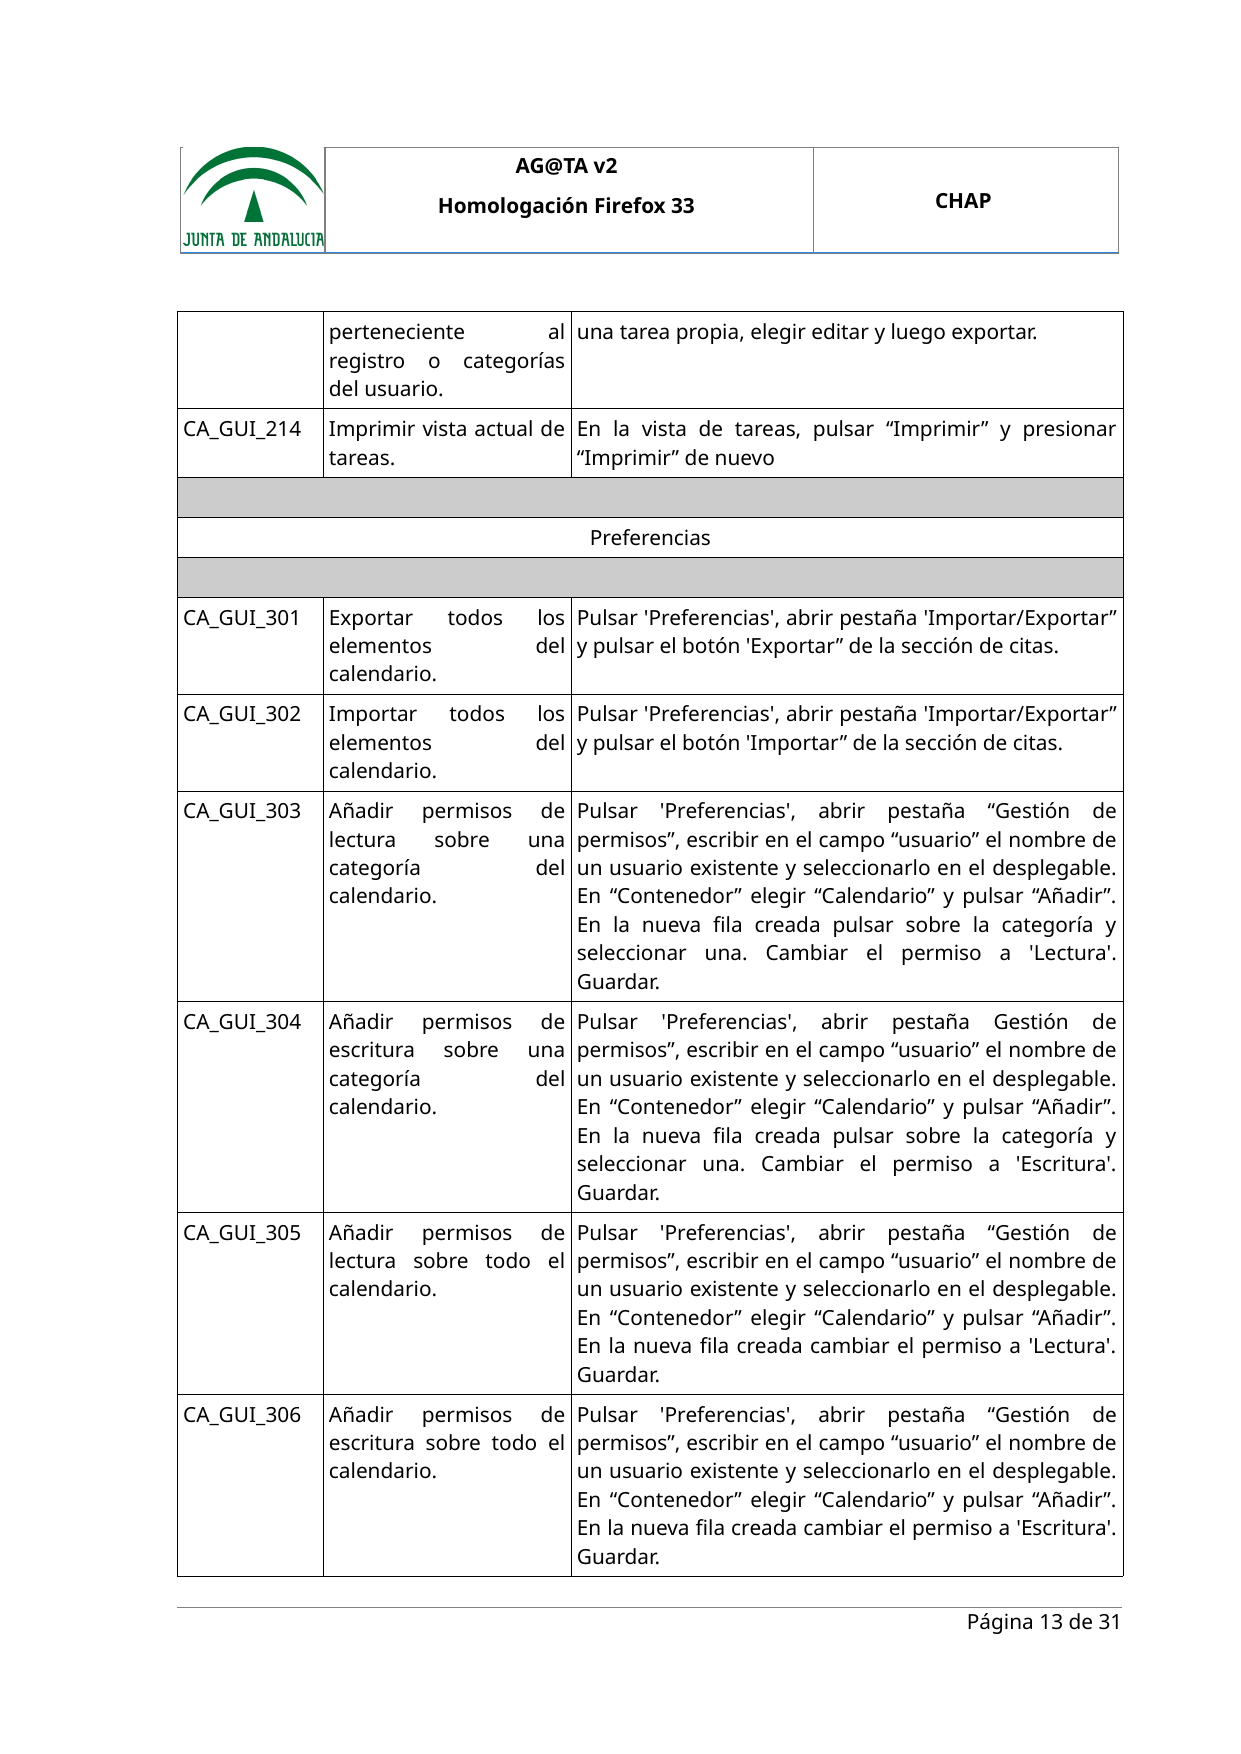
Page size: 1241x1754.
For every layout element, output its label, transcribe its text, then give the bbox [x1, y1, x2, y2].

table_cell CA_GUI_214 [178, 409, 323, 477]
table_cell CA_GUI_303 [178, 792, 323, 1001]
table_cell Preferencias [178, 518, 1123, 557]
table_cell una tarea propia, elegir editar y luego exportar. [572, 312, 1123, 408]
table_cell CA_GUI_301 [178, 598, 323, 694]
table_cell En la vista de tareas, pulsar “Imprimir” y presionar “Imprimir” de nuevo [572, 409, 1123, 477]
table_cell [178, 312, 323, 408]
table_cell Exportar todos los elementos del calendario. [324, 598, 571, 694]
table_cell Pulsar 'Preferencias', abrir pestaña Gestión de permisos”, escribir en el campo “usuario” el nombre de un usuario existente y seleccionarlo en el desplegable. En “Contenedor” elegir “Calendario” y pulsar “Añadir”. En la nueva fila creada pulsar sobre la categoría y seleccionar una. Cambiar el permiso a 'Escritura'. Guardar. [572, 1002, 1123, 1212]
table_cell CA_GUI_304 [178, 1002, 323, 1212]
table_cell Añadir permisos de escritura sobre una categoría del calendario. [324, 1002, 571, 1212]
table_cell CA_GUI_305 [178, 1213, 323, 1394]
table_cell Añadir permisos de lectura sobre una categoría del calendario. [324, 792, 571, 1001]
table_cell Pulsar 'Preferencias', abrir pestaña “Gestión de permisos”, escribir en el campo “usuario” el nombre de un usuario existente y seleccionarlo en el desplegable. En “Contenedor” elegir “Calendario” y pulsar “Añadir”. En la nueva fila creada cambiar el permiso a 'Lectura'. Guardar. [572, 1213, 1123, 1394]
table_cell Imprimir vista actual de tareas. [324, 409, 571, 477]
table_cell perteneciente al registro o categorías del usuario. [324, 312, 571, 408]
table_cell Añadir permisos de escritura sobre todo el calendario. [324, 1395, 571, 1576]
table_cell Pulsar 'Preferencias', abrir pestaña “Gestión de permisos”, escribir en el campo “usuario” el nombre de un usuario existente y seleccionarlo en el desplegable. En “Contenedor” elegir “Calendario” y pulsar “Añadir”. En la nueva fila creada cambiar el permiso a 'Escritura'. Guardar. [572, 1395, 1123, 1576]
table_cell Pulsar 'Preferencias', abrir pestaña 'Importar/Exportar” y pulsar el botón 'Exportar” de la sección de citas. [572, 598, 1123, 694]
table_cell Pulsar 'Preferencias', abrir pestaña 'Importar/Exportar” y pulsar el botón 'Importar” de la sección de citas. [572, 695, 1123, 791]
table_cell Pulsar 'Preferencias', abrir pestaña “Gestión de permisos”, escribir en el campo “usuario” el nombre de un usuario existente y seleccionarlo en el desplegable. En “Contenedor” elegir “Calendario” y pulsar “Añadir”. En la nueva fila creada pulsar sobre la categoría y seleccionar una. Cambiar el permiso a 'Lectura'. Guardar. [572, 792, 1123, 1001]
table_cell [178, 558, 1123, 597]
table_cell CA_GUI_306 [178, 1395, 323, 1576]
table_cell CA_GUI_302 [178, 695, 323, 791]
table_cell Importar todos los elementos del calendario. [324, 695, 571, 791]
table_cell Añadir permisos de lectura sobre todo el calendario. [324, 1213, 571, 1394]
table_cell [178, 478, 1123, 517]
picture [183, 147, 324, 246]
